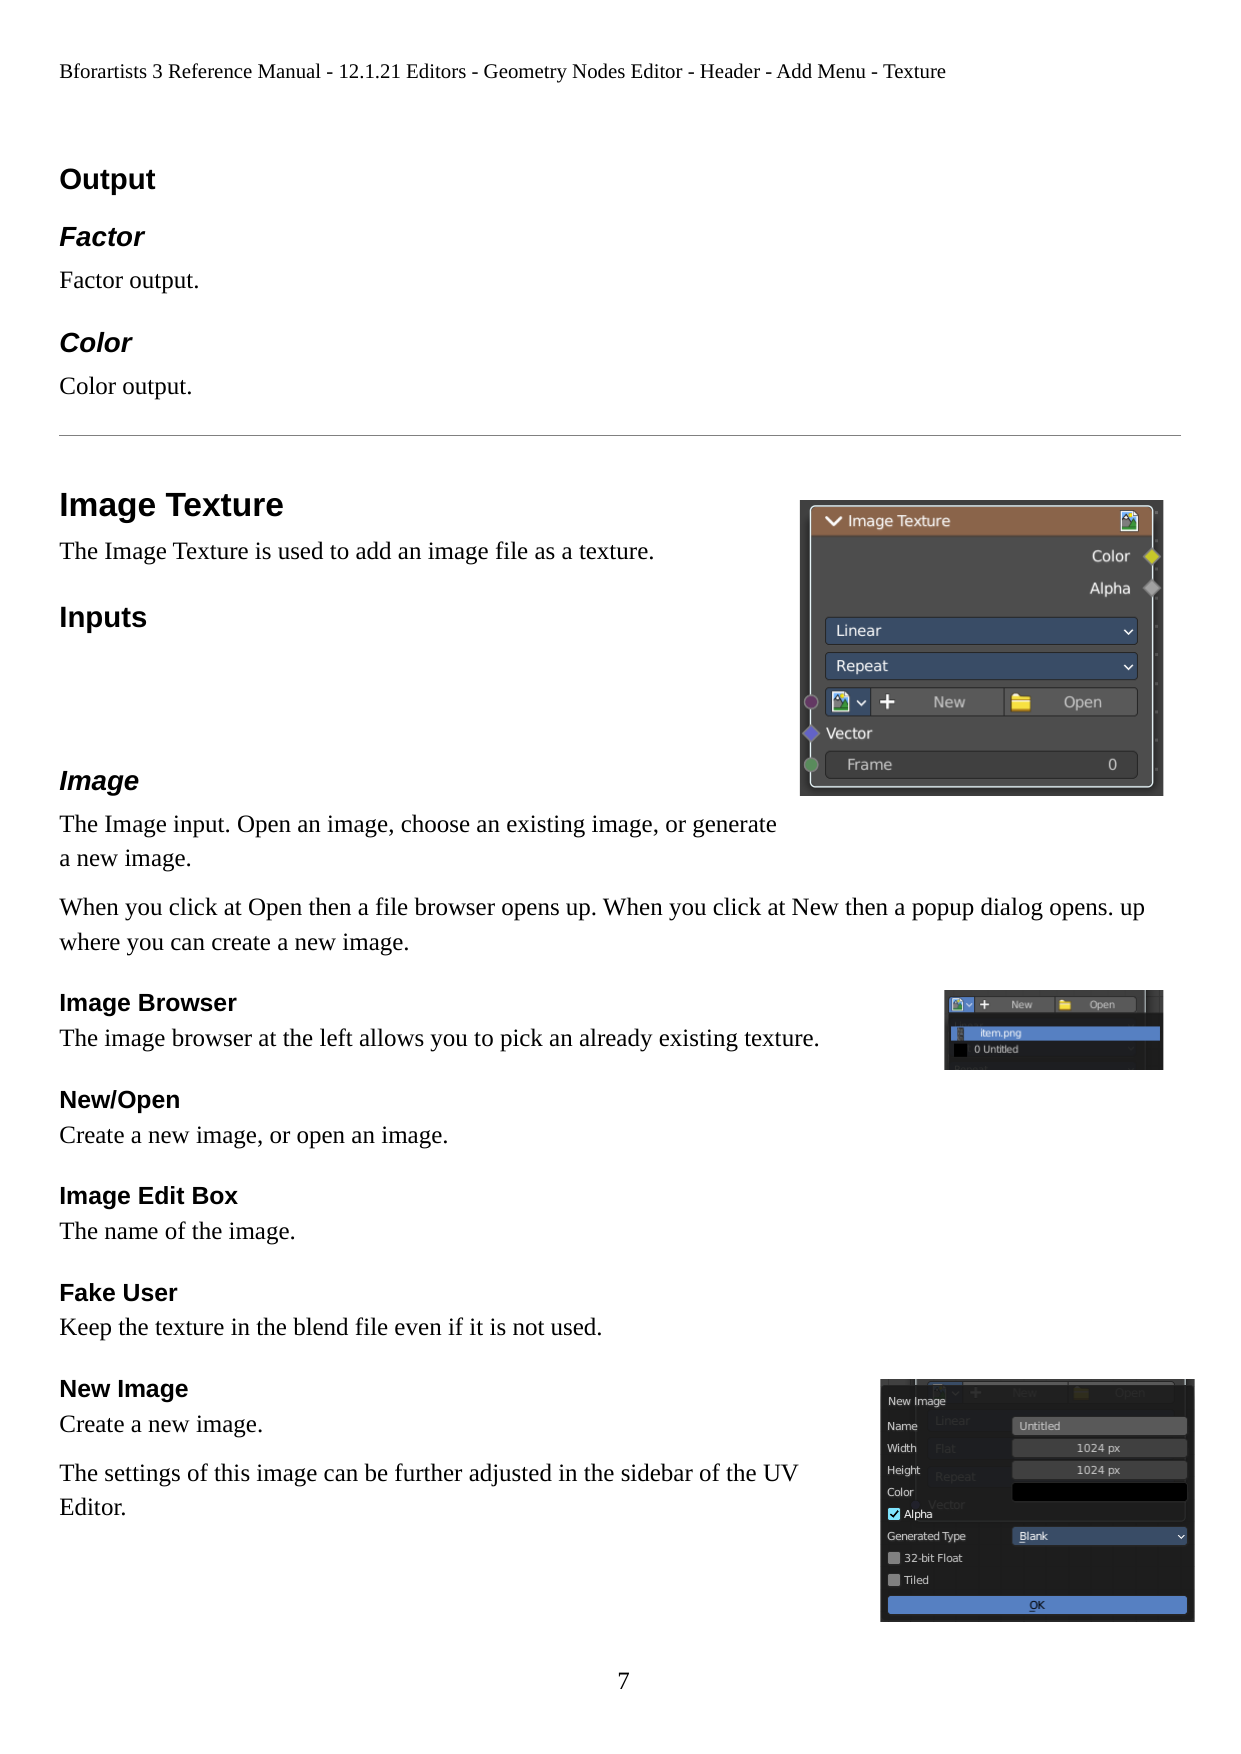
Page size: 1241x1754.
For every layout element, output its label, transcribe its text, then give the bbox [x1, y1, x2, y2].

text Create a new image. [59, 1409, 880, 1437]
subtitle New Image [59, 1374, 1181, 1402]
subtitle [1164, 600, 1181, 634]
subtitle Image Texture [59, 485, 1181, 524]
subtitle Fake User [59, 1278, 1181, 1306]
subtitle Inputs [59, 600, 799, 634]
picture [944, 990, 1164, 1070]
subtitle Image Browser [59, 988, 1181, 1017]
text The Image Texture is used to add an image file as a texture. [59, 536, 799, 565]
subtitle Image [59, 764, 799, 796]
text The settings of this image can be further adjusted in the sidebar of the UV Editor. [59, 1458, 880, 1521]
text Create a new image, or open an image. [59, 1120, 1181, 1148]
subtitle Color [59, 327, 1181, 358]
subtitle Output [59, 162, 1181, 196]
text Color output. [59, 371, 1181, 400]
subtitle Factor [59, 221, 1181, 253]
text The image browser at the left allows you to pick an already existing texture. [59, 1023, 944, 1052]
subtitle New/Open [59, 1085, 1181, 1113]
subtitle Image Edit Box [59, 1181, 1181, 1210]
picture [880, 1379, 1195, 1622]
text Keep the texture in the blend file even if it is not used. [59, 1312, 1181, 1341]
subtitle [1164, 764, 1181, 796]
text The Image input. Open an image, choose an existing image, or generate a new image. [59, 809, 1181, 872]
text The name of the image. [59, 1216, 1181, 1245]
text When you click at Open then a file browser opens up. When you click at New then a popup dialog opens. up where you can create a new image. [59, 892, 1181, 956]
picture [799, 500, 1164, 796]
text Factor output. [59, 265, 1181, 294]
